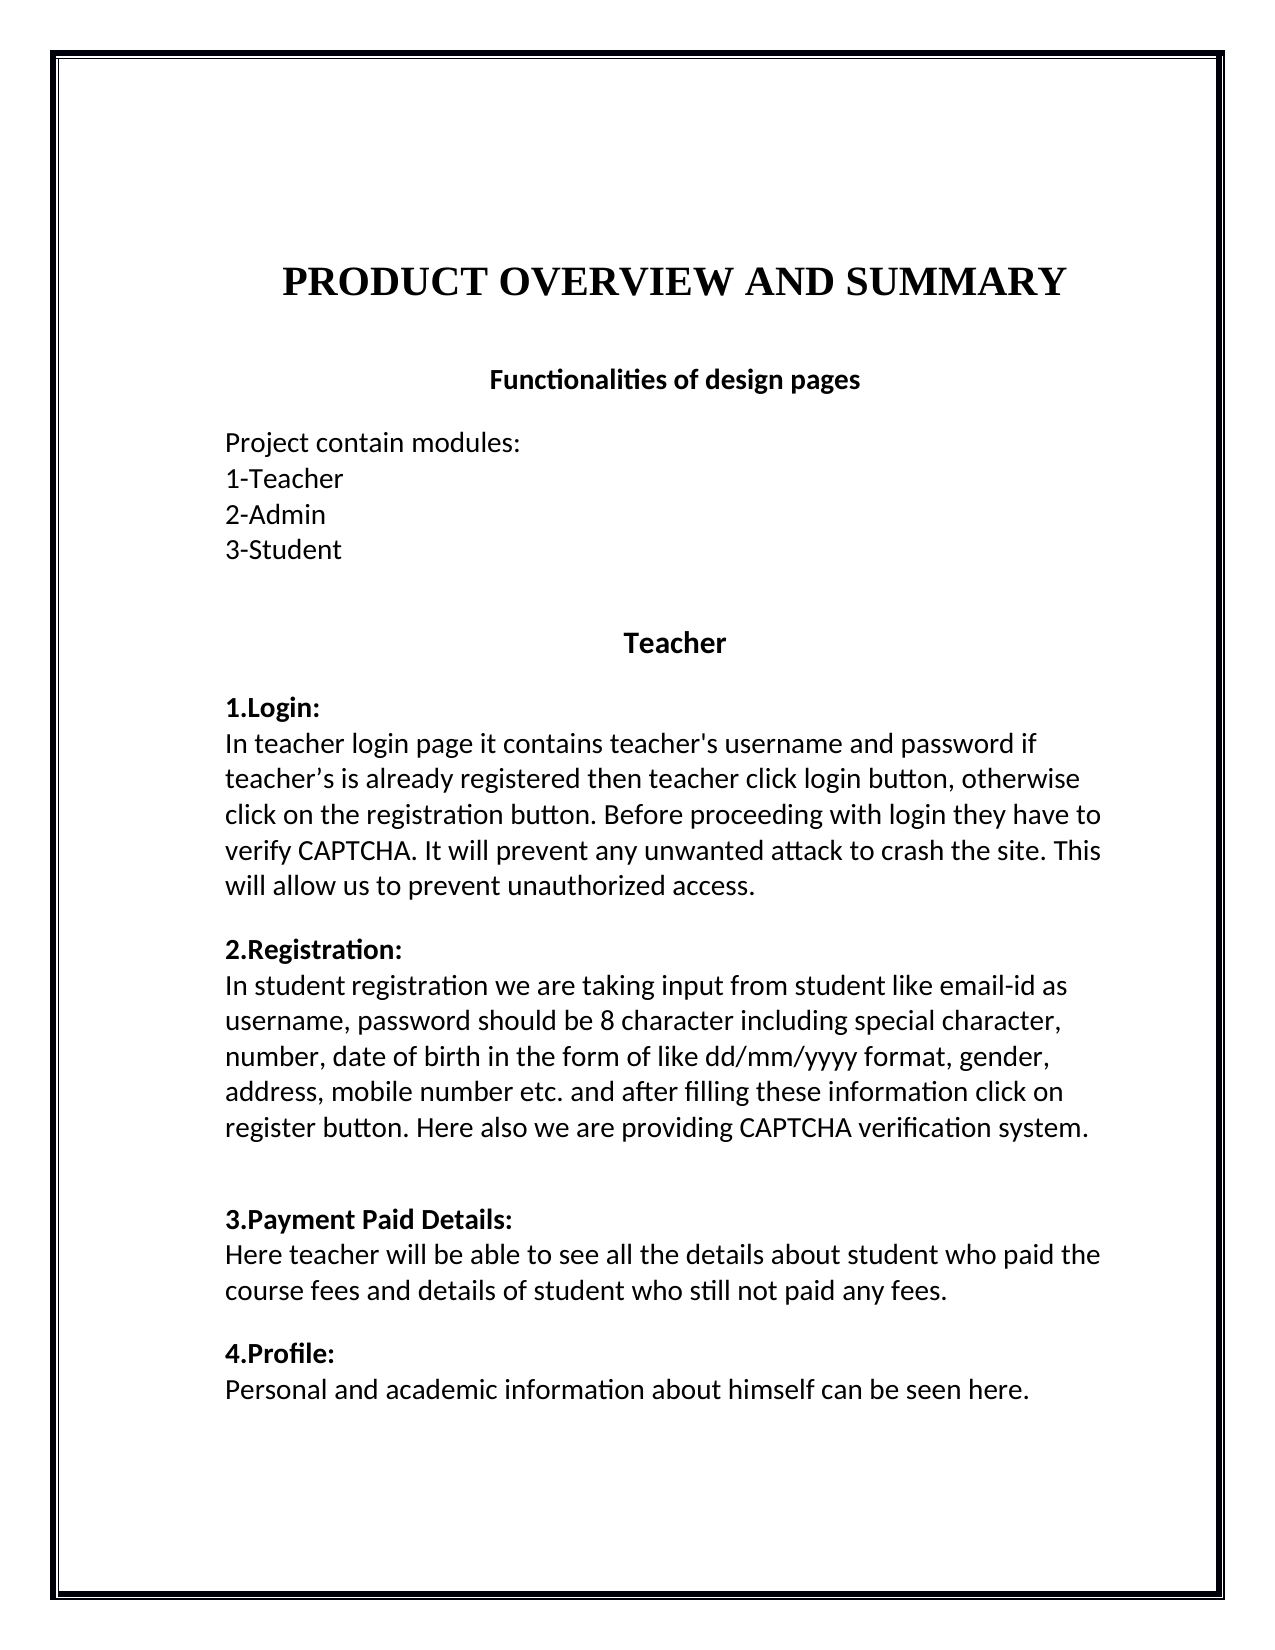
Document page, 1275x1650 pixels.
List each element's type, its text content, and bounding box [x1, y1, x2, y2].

text 4.Profile: [225, 1336, 1125, 1371]
text In student registration we are taking input from student like email-id as username, password should be 8 character including special character, number, date of birth in the form of like dd/mm/yyyy format, gender, address, mobile number etc. and after filling these information click on register button. Here also we are providing CAPTCHA verification system. [225, 967, 1125, 1145]
text Project contain modules: [225, 424, 1125, 460]
text 1.Login: [225, 689, 1125, 725]
text Here teacher will be able to see all the details about student who paid the course fees and details of student who still not paid any fees. [225, 1236, 1125, 1308]
text 2.Registration: [225, 931, 1125, 967]
text Product Overview and Summary [225, 257, 1125, 305]
text In teacher login page it contains teacher's username and password if teacher’s is already registered then teacher click login button, otherwise click on the registration button. Before proceeding with login they have to verify CAPTCHA. It will prevent any unwanted attack to crash the site. This will allow us to prevent unauthorized access. [225, 725, 1125, 903]
text 3.Payment Paid Details: [225, 1201, 1125, 1236]
text Teacher [225, 623, 1125, 661]
text 1-Teacher [225, 460, 1125, 496]
text 2-Admin [225, 496, 1125, 531]
text Personal and academic information about himself can be seen here. [225, 1371, 1125, 1407]
text 3-Student [225, 531, 1125, 567]
text Functionalities of design pages [225, 361, 1125, 396]
